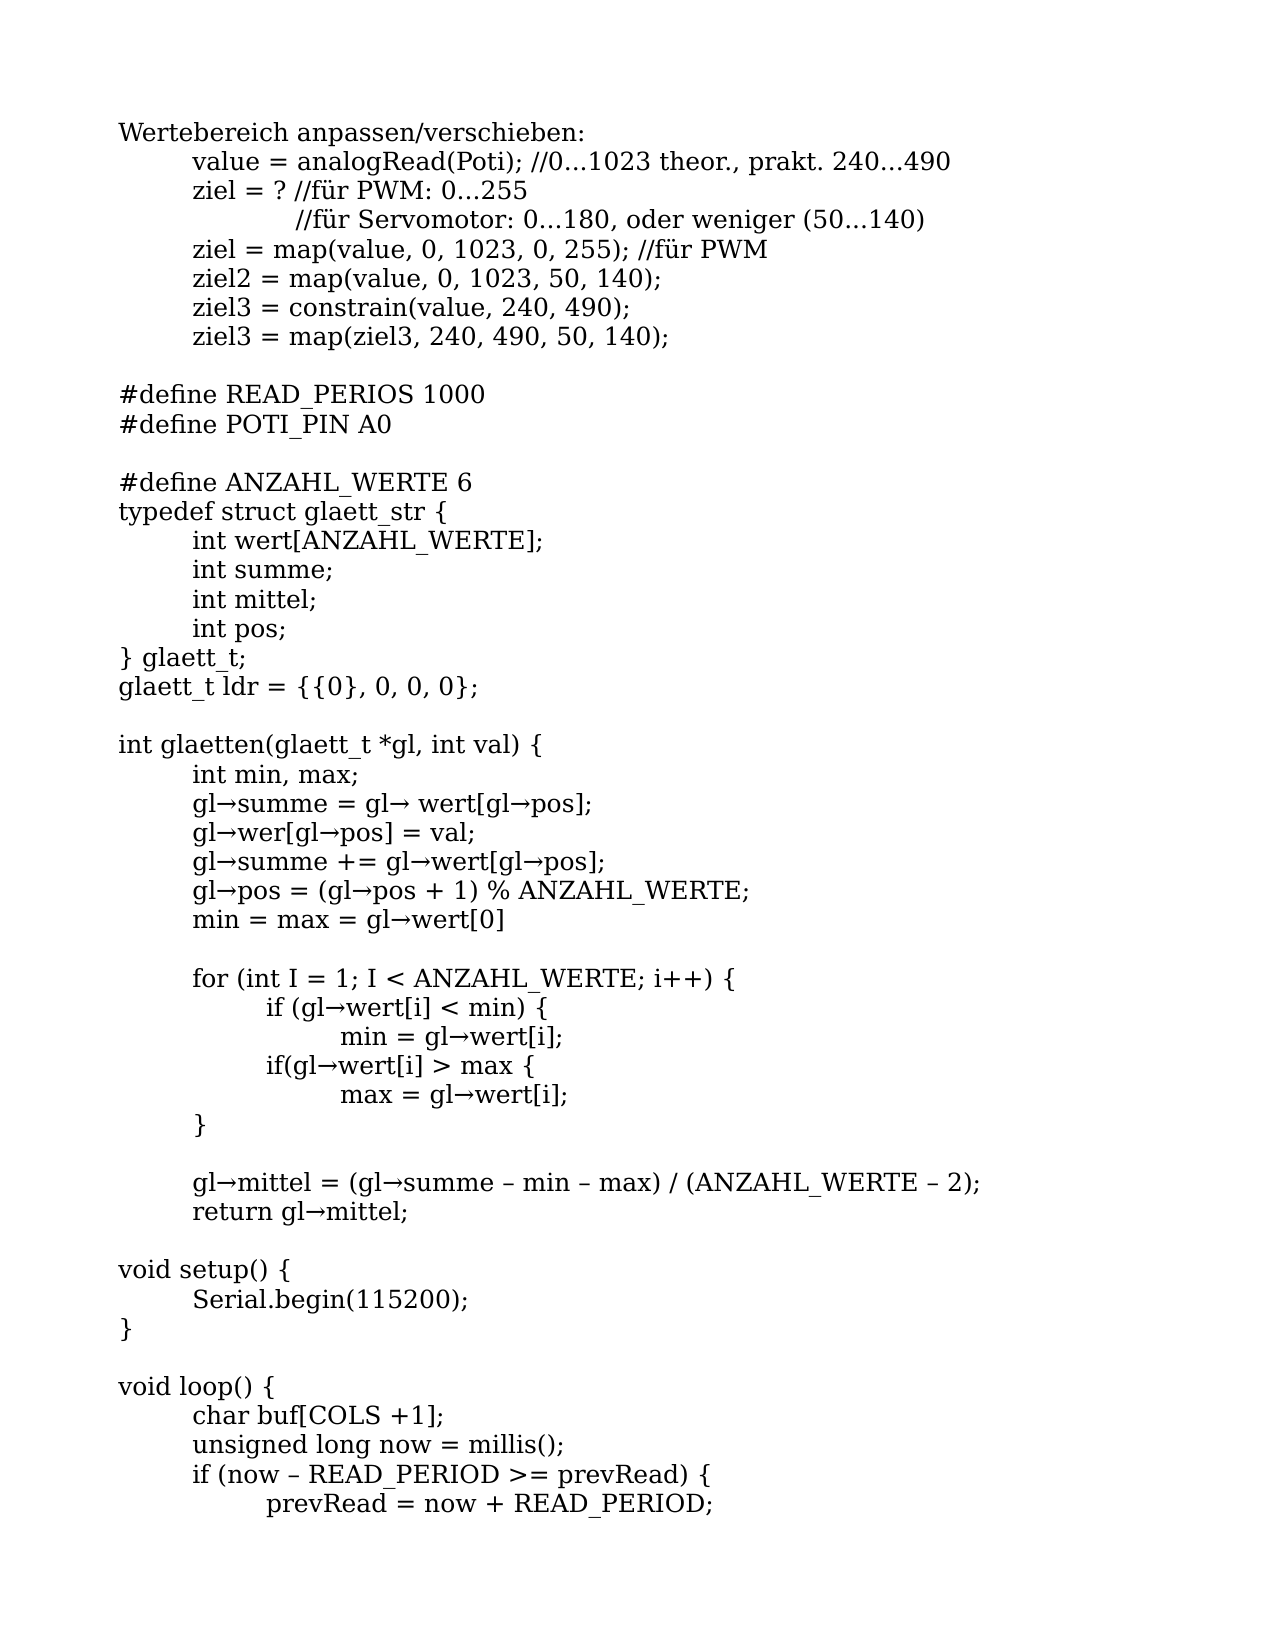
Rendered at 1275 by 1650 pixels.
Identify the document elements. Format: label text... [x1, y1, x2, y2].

text unsigned long now = millis(); [118, 1431, 1157, 1460]
text gl→wer[gl→pos] = val; [118, 818, 1157, 847]
text void setup() { [118, 1256, 1157, 1285]
text prevRead = now + READ_PERIOD; [118, 1489, 1157, 1518]
text if (gl→wert[i] < min) { [118, 993, 1157, 1022]
text glaett_t ldr = {{0}, 0, 0, 0}; [118, 672, 1157, 701]
text int min, max; [118, 760, 1157, 789]
text void loop() { [118, 1372, 1157, 1401]
text ziel = map(value, 0, 1023, 0, 255); //für PWM [118, 235, 1157, 264]
text gl→summe = gl→ wert[gl→pos]; [118, 789, 1157, 818]
text value = analogRead(Poti); //0...1023 theor., prakt. 240...490 [118, 147, 1157, 176]
text } glaett_t; [118, 643, 1157, 672]
text #define READ_PERIOS 1000 [118, 381, 1157, 410]
text ziel3 = map(ziel3, 240, 490, 50, 140); [118, 322, 1157, 351]
text for (int I = 1; I < ANZAHL_WERTE; i++) { [118, 964, 1157, 993]
text Serial.begin(115200); [118, 1285, 1157, 1314]
text gl→pos = (gl→pos + 1) % ANZAHL_WERTE; [118, 876, 1157, 906]
text gl→summe += gl→wert[gl→pos]; [118, 847, 1157, 876]
text int summe; [118, 556, 1157, 585]
text max = gl→wert[i]; [118, 1081, 1157, 1110]
text if(gl→wert[i] > max { [118, 1051, 1157, 1081]
text } [118, 1314, 1157, 1343]
text char buf[COLS +1]; [118, 1401, 1157, 1431]
text int wert[ANZAHL_WERTE]; [118, 526, 1157, 556]
text gl→mittel = (gl→summe – min – max) / (ANZAHL_WERTE – 2); [118, 1168, 1157, 1197]
text } [118, 1110, 1157, 1139]
text int pos; [118, 614, 1157, 643]
text typedef struct glaett_str { [118, 497, 1157, 526]
text Wertebereich anpassen/verschieben: [118, 118, 1157, 147]
text ziel = ? //für PWM: 0...255 [118, 176, 1157, 206]
text min = max = gl→wert[0] [118, 906, 1157, 935]
text //für Servomotor: 0...180, oder weniger (50...140) [118, 206, 1157, 235]
text ziel3 = constrain(value, 240, 490); [118, 293, 1157, 322]
text if (now – READ_PERIOD >= prevRead) { [118, 1460, 1157, 1489]
text #define ANZAHL_WERTE 6 [118, 468, 1157, 497]
text ziel2 = map(value, 0, 1023, 50, 140); [118, 264, 1157, 293]
text int mittel; [118, 585, 1157, 614]
text min = gl→wert[i]; [118, 1022, 1157, 1051]
text int glaetten(glaett_t *gl, int val) { [118, 731, 1157, 760]
text return gl→mittel; [118, 1197, 1157, 1226]
text #define POTI_PIN A0 [118, 410, 1157, 439]
